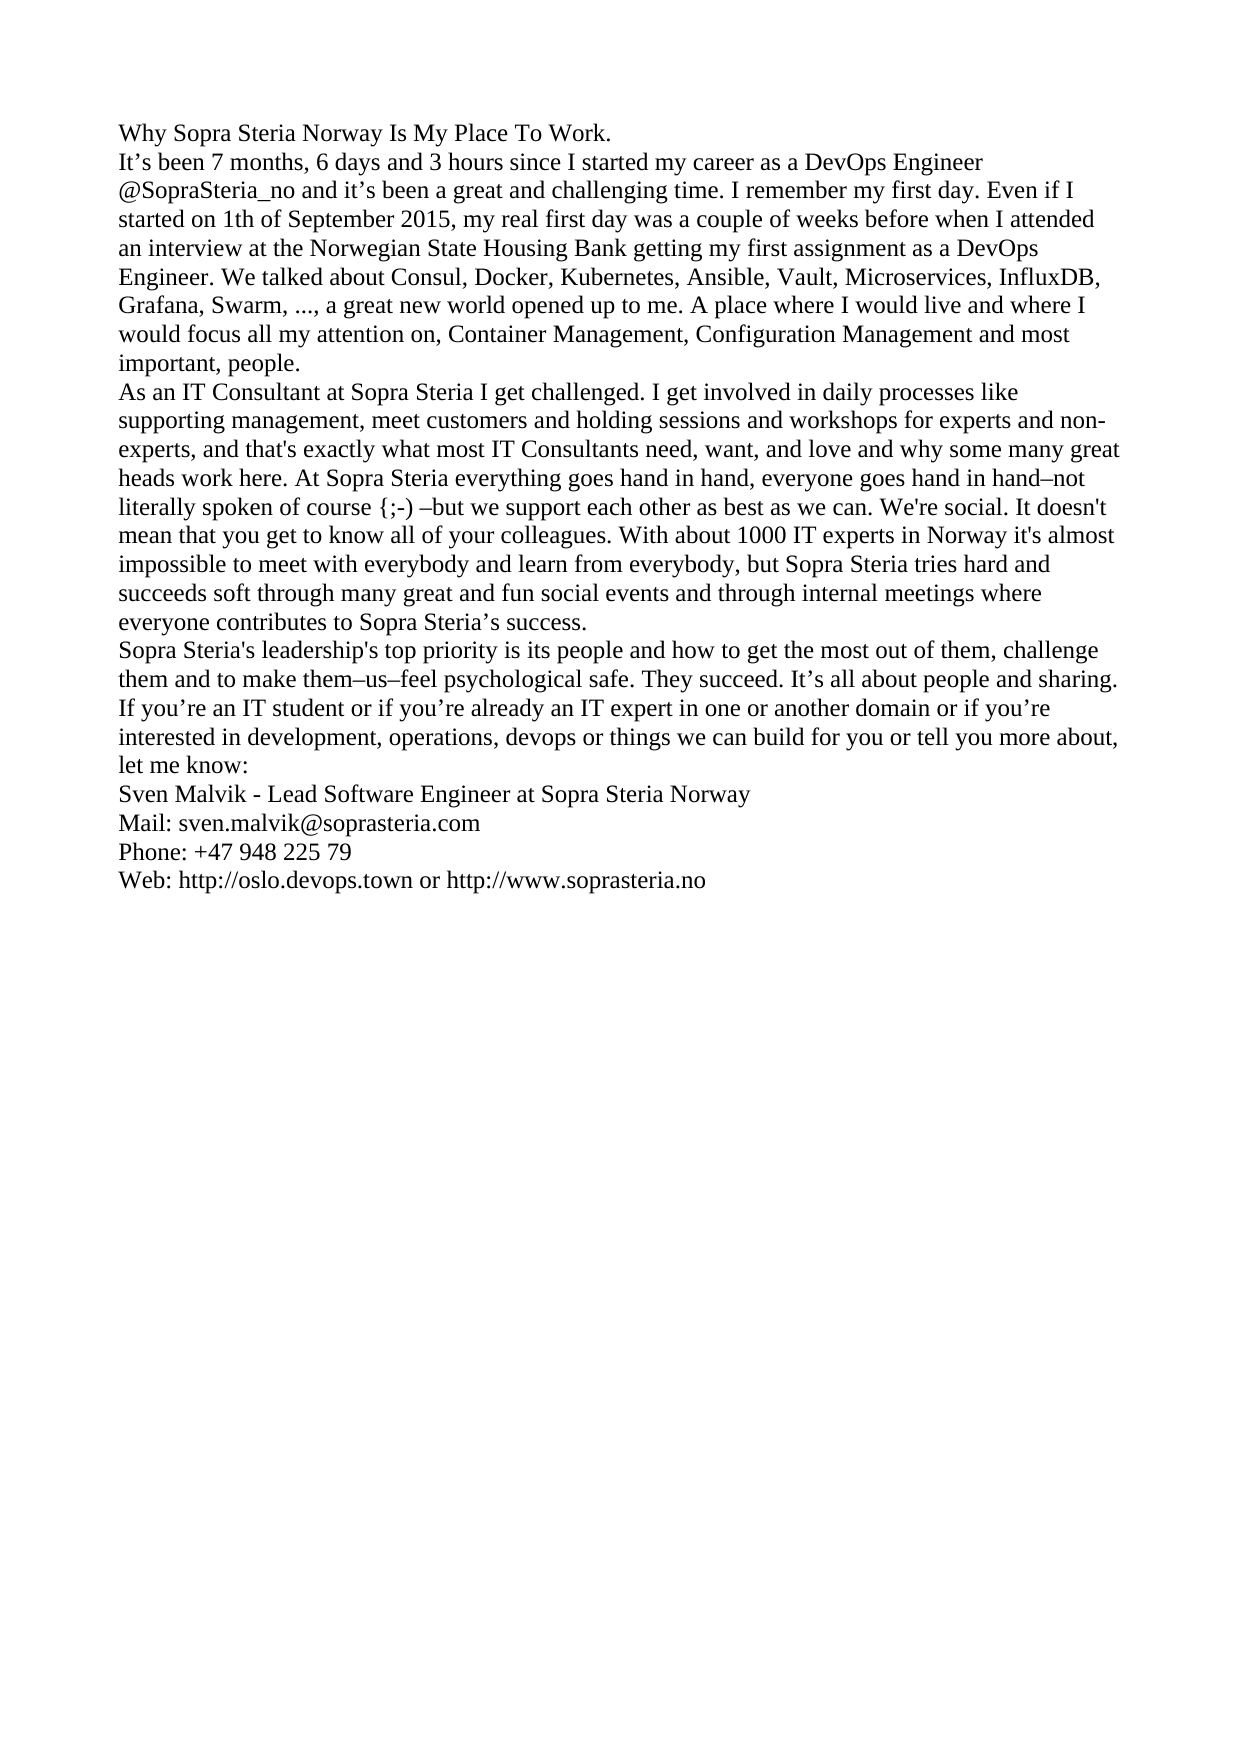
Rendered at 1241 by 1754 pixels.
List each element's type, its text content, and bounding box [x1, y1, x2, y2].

text Why Sopra Steria Norway Is My Place To Work. [118, 118, 1122, 147]
text It’s been 7 months, 6 days and 3 hours since I started my career as a DevOps Engineer @SopraSteria_no and it’s been a great and challenging time. I remember my first day. Even if I started on 1th of September 2015, my real first day was a couple of weeks before when I attended an interview at the Norwegian State Housing Bank getting my first assignment as a DevOps Engineer. We talked about Consul, Docker, Kubernetes, Ansible, Vault, Microservices, InfluxDB, Grafana, Swarm, ..., a great new world opened up to me. A place where I would live and where I would focus all my attention on, Container Management, Configuration Management and most important, people. [118, 147, 1122, 377]
text Sopra Steria's leadership's top priority is its people and how to get the most out of them, challenge them and to make them–us–feel psychological safe. They succeed. It’s all about people and sharing. If you’re an IT student or if you’re already an IT expert in one or another domain or if you’re interested in development, operations, devops or things we can build for you or tell you more about, let me know: [118, 636, 1122, 779]
text As an IT Consultant at Sopra Steria I get challenged. I get involved in daily processes like supporting management, meet customers and holding sessions and workshops for experts and non-experts, and that's exactly what most IT Consultants need, want, and love and why some many great heads work here. At Sopra Steria everything goes hand in hand, everyone goes hand in hand–not literally spoken of course {;-) –but we support each other as best as we can. We're social. It doesn't mean that you get to know all of your colleagues. With about 1000 IT experts in Norway it's almost impossible to meet with everybody and learn from everybody, but Sopra Steria tries hard and succeeds soft through many great and fun social events and through internal meetings where everyone contributes to Sopra Steria’s success. [118, 377, 1122, 636]
text Sven Malvik - Lead Software Engineer at Sopra Steria Norway Mail: sven.malvik@soprasteria.com Phone: +47 948 225 79 Web: http://oslo.devops.town or http://www.soprasteria.no [118, 779, 1122, 894]
